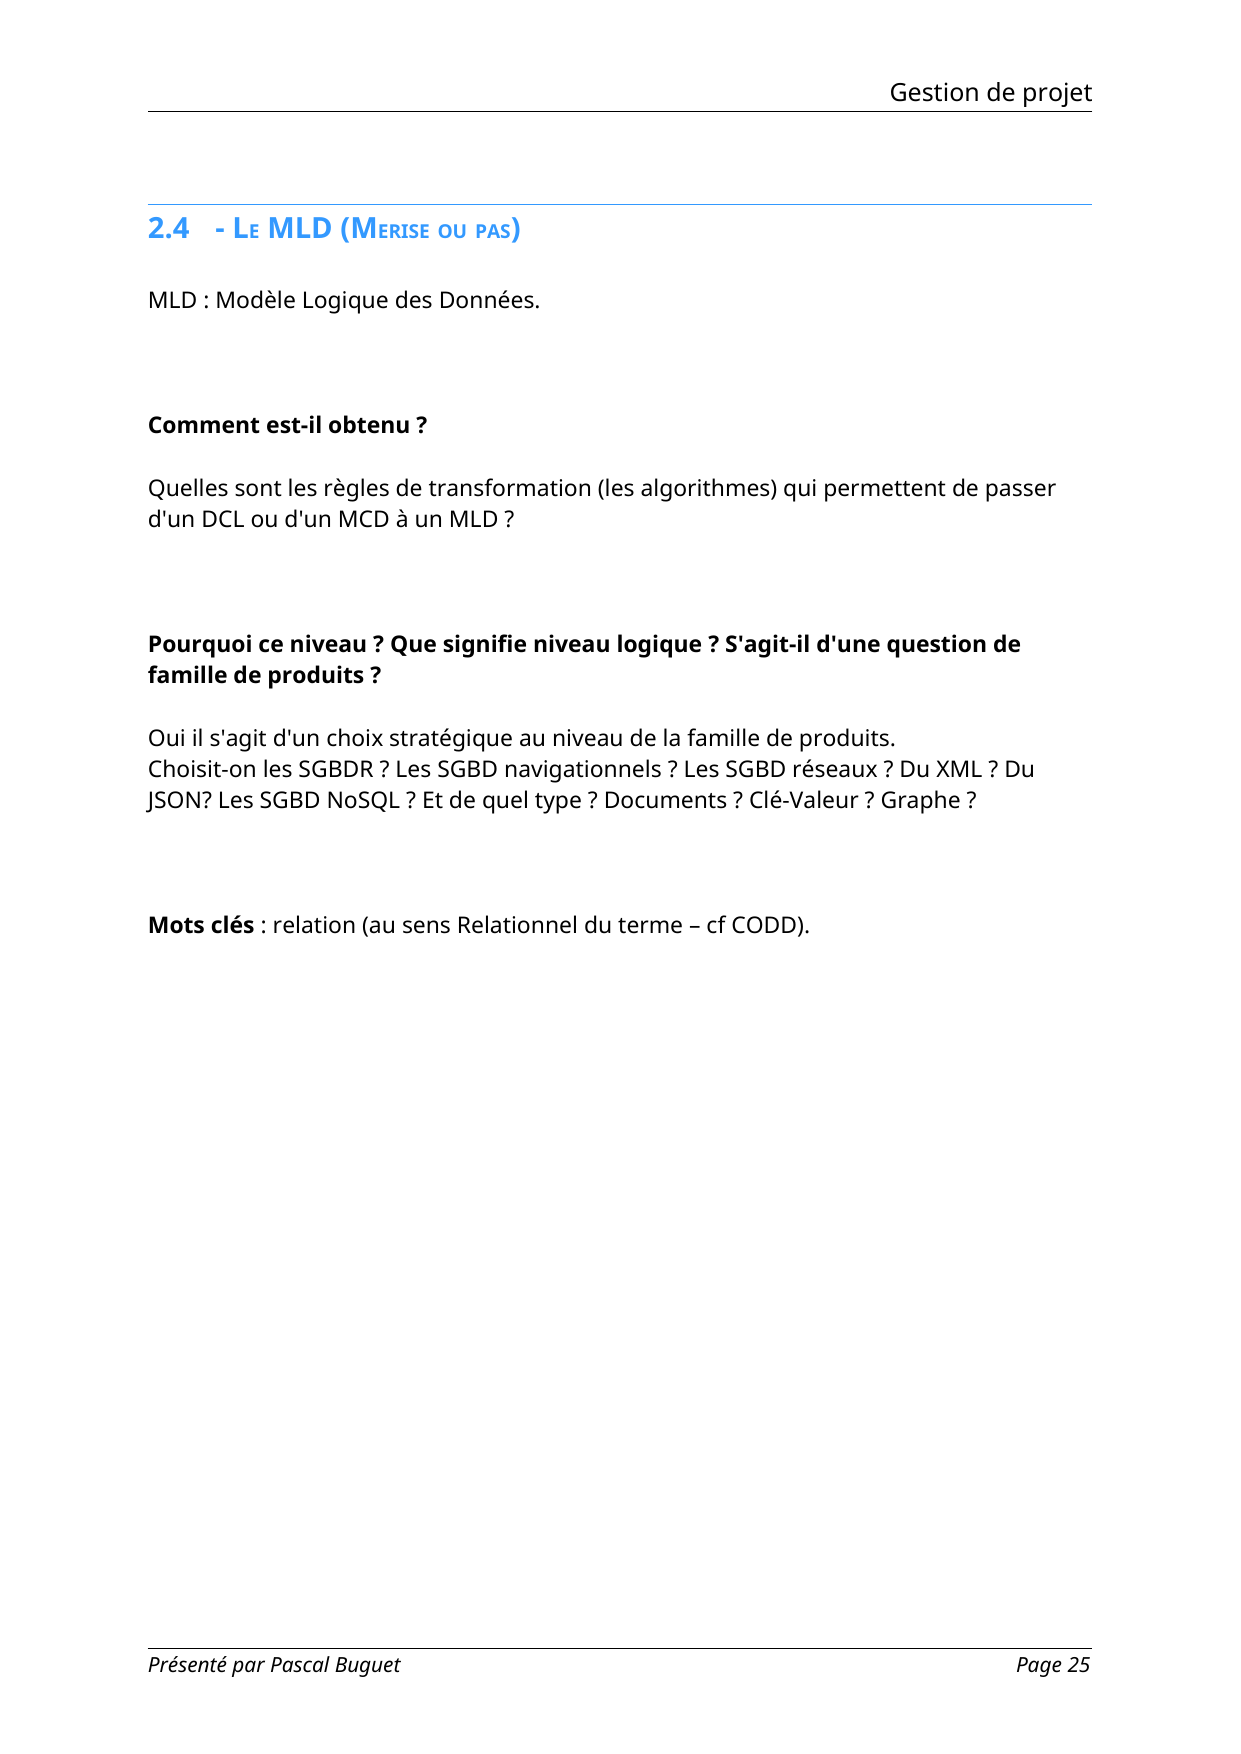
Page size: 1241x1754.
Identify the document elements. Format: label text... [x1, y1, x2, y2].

text Comment est-il obtenu ? [148, 409, 1092, 441]
text MLD : Modèle Logique des Données. [148, 284, 1092, 316]
text Choisit-on les SGBDR ? Les SGBD navigationnels ? Les SGBD réseaux ? Du XML ? Du JSON? Les SGBD NoSQL ? Et de quel type ? Documents ? Clé-Valeur ? Graphe ? [148, 753, 1092, 816]
subtitle - Le MLD (Merise ou pas) [148, 205, 1092, 247]
text Oui il s'agit d'un choix stratégique au niveau de la famille de produits. [148, 722, 1092, 753]
text Pourquoi ce niveau ? Que signifie niveau logique ? S'agit-il d'une question de famille de produits ? [148, 628, 1092, 691]
text Quelles sont les règles de transformation (les algorithmes) qui permettent de passer d'un DCL ou d'un MCD à un MLD ? [148, 472, 1092, 534]
text Mots clés : relation (au sens Relationnel du terme – cf CODD). [148, 909, 1092, 941]
